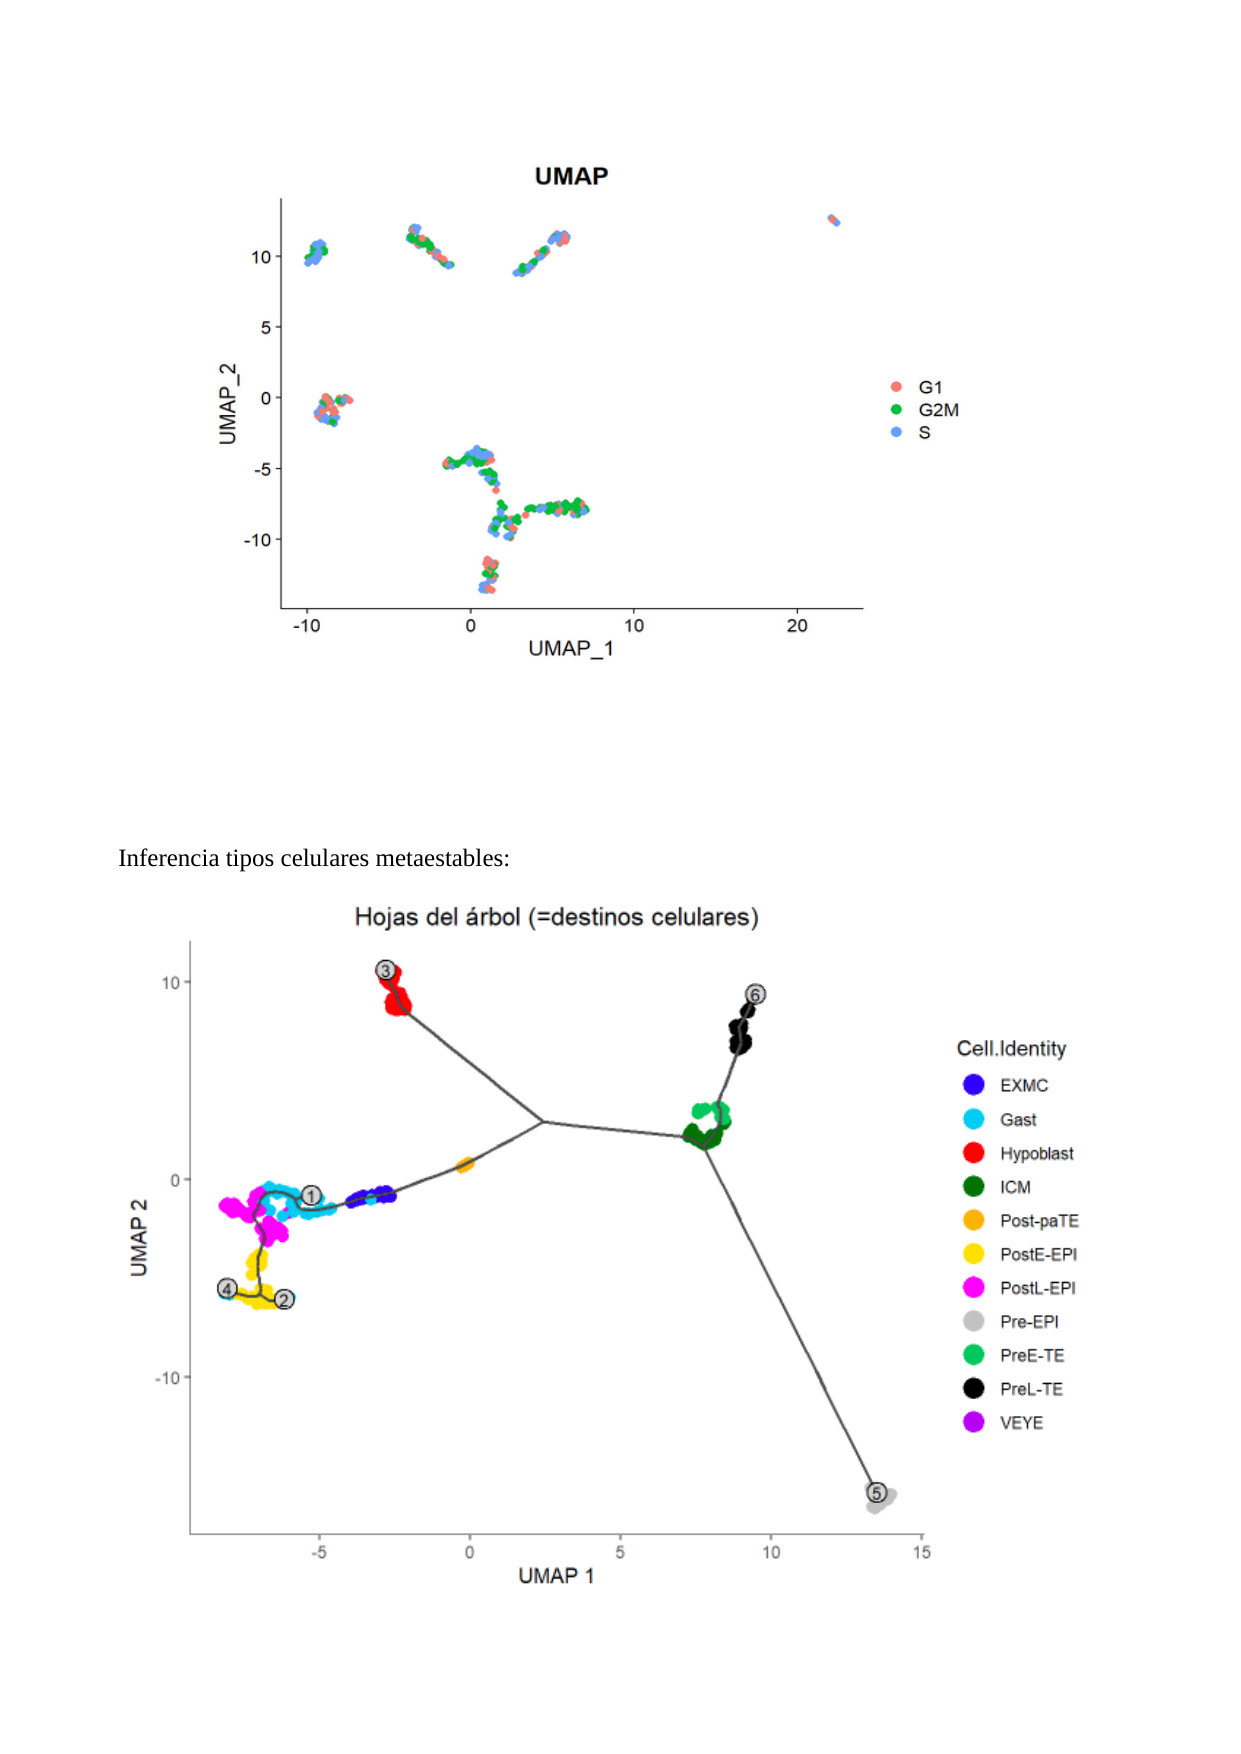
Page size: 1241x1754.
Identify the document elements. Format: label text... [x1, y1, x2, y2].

picture [197, 146, 1022, 671]
text Inferencia tipos celulares metaestables: [118, 843, 1122, 872]
picture [118, 900, 1122, 1601]
